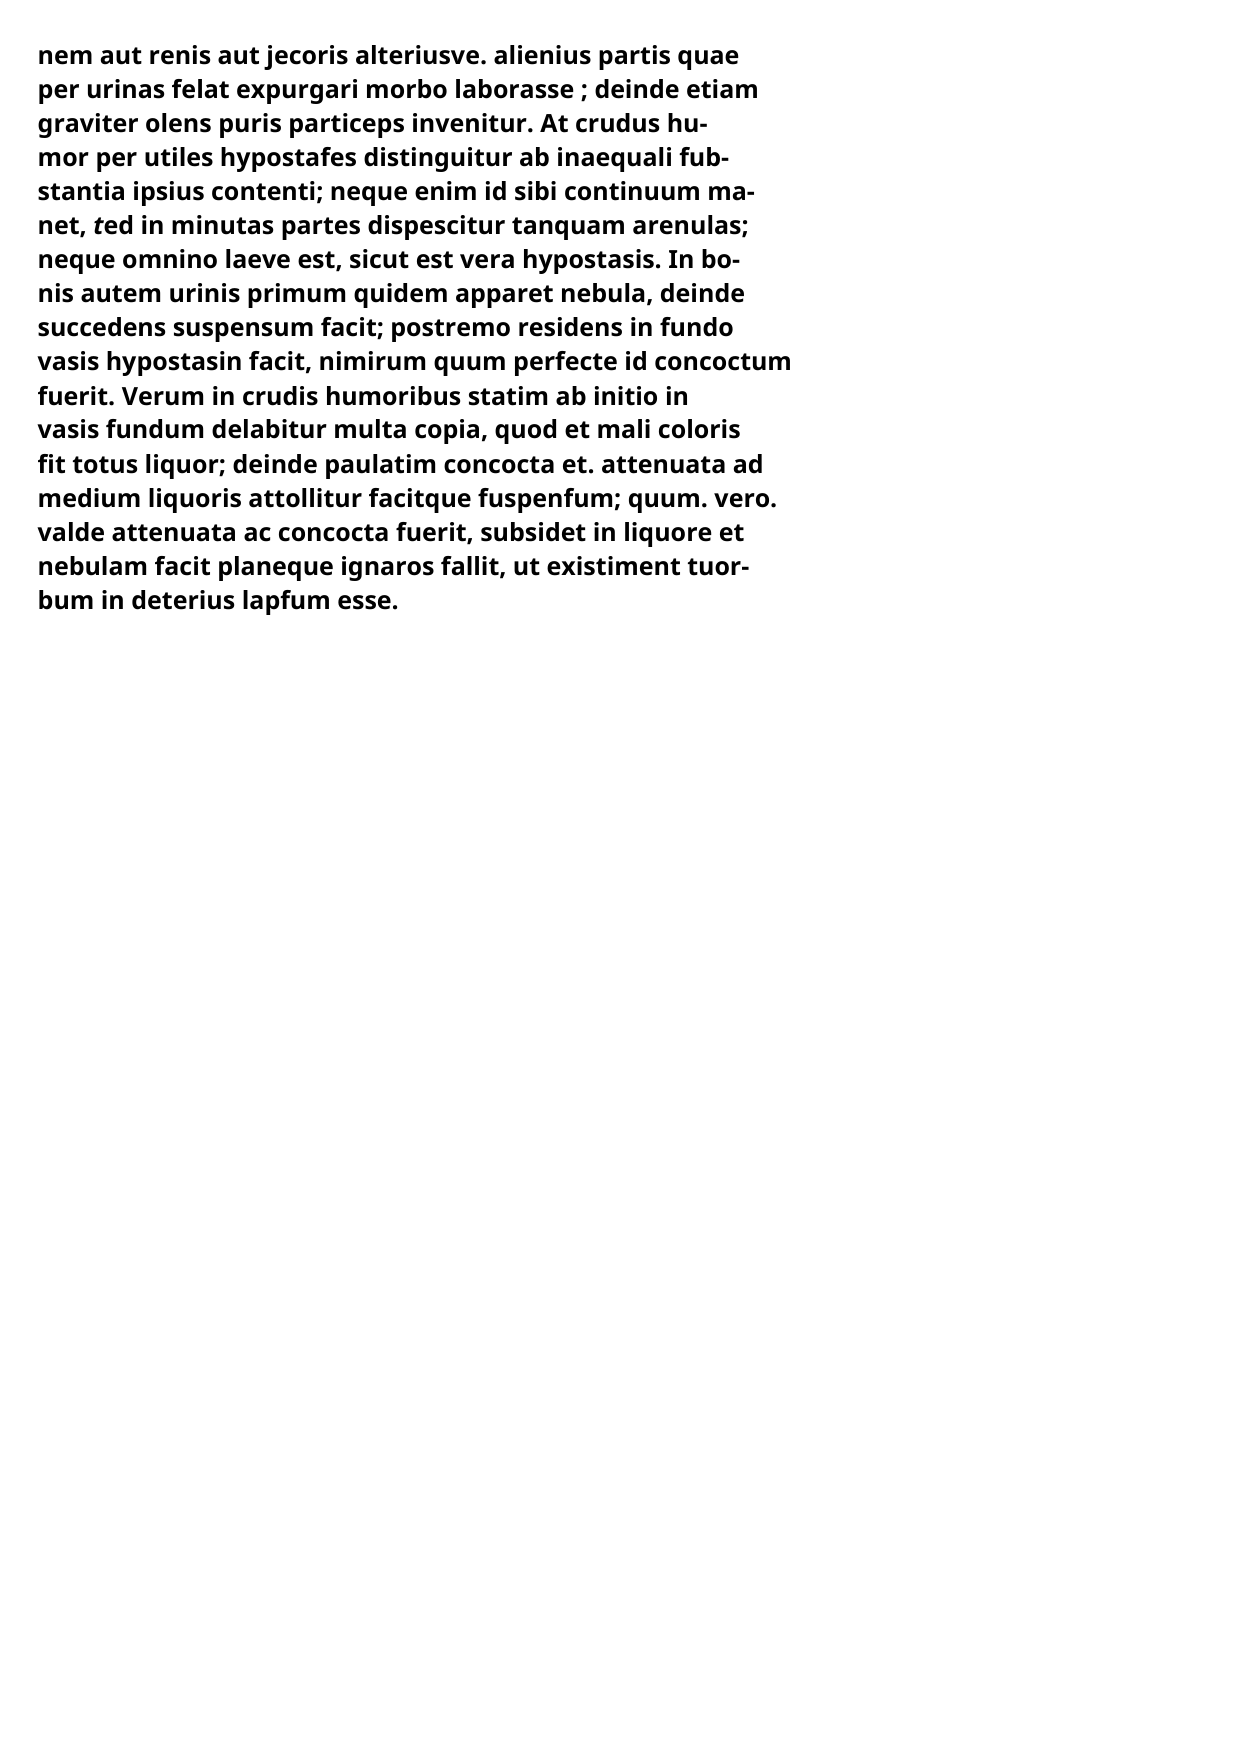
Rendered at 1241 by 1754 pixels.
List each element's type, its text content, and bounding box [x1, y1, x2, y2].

text nem aut renis aut jecoris alteriusve. alienius partis quae per urinas felat expurgari morbo laborasse ; deinde etiam graviter olens puris particeps invenitur. At crudus hu- mor per utiles hypostafes distinguitur ab inaequali fub- stantia ipsius contenti; neque enim id sibi continuum ma- net, ted in minutas partes dispescitur tanquam arenulas; neque omnino laeve est, sicut est vera hypostasis. In bo- nis autem urinis primum quidem apparet nebula, deinde succedens suspensum facit; postremo residens in fundo vasis hypostasin facit, nimirum quum perfecte id concoctum fuerit. Verum in crudis humoribus statim ab initio in vasis fundum delabitur multa copia, quod et mali coloris fit totus liquor; deinde paulatim concocta et. attenuata ad medium liquoris attollitur facitque fuspenfum; quum. vero. valde attenuata ac concocta fuerit, subsidet in liquore et nebulam facit planeque ignaros fallit, ut existiment tuor- bum in deterius lapfum esse. [37, 37, 1203, 617]
